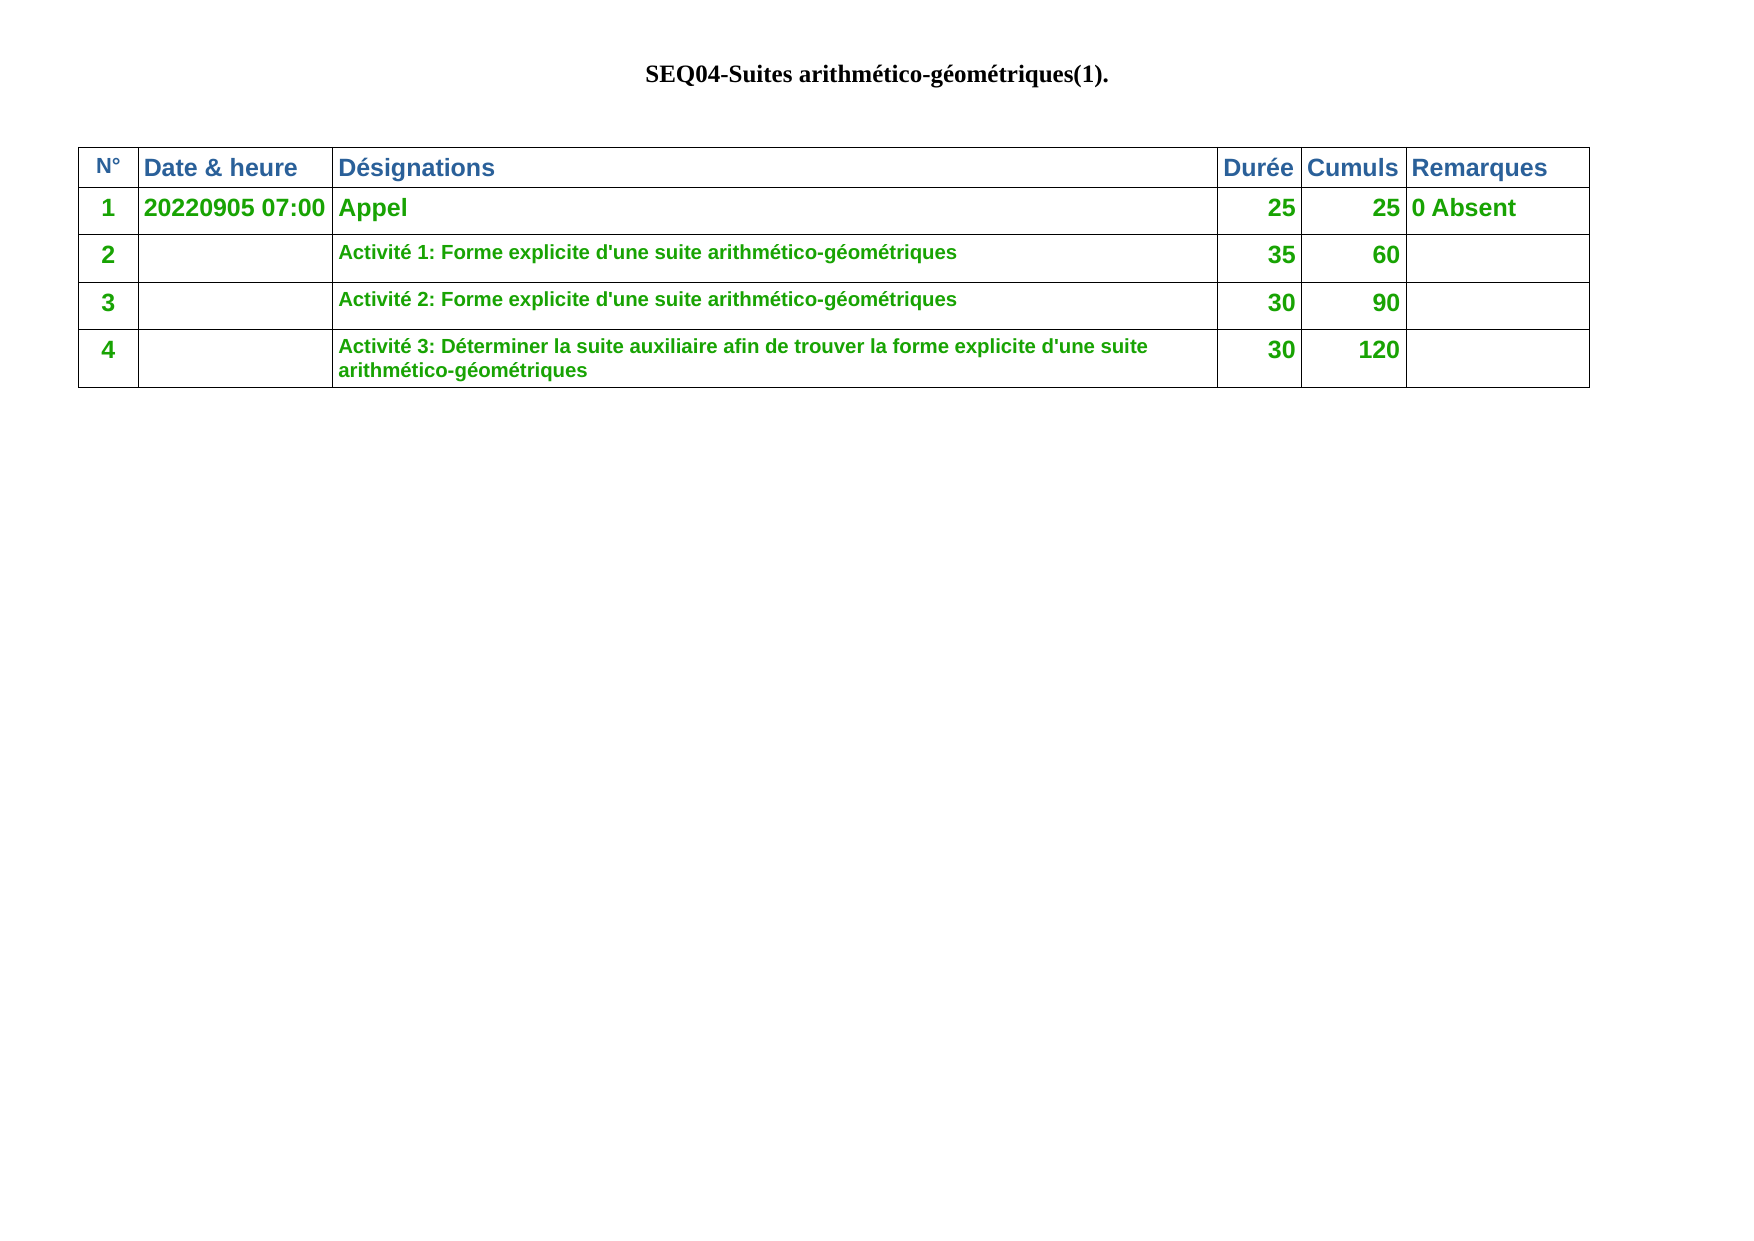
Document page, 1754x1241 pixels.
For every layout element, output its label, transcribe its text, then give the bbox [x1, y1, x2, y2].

table_cell 20220905 07:00 [139, 188, 332, 234]
table_cell 60 [1302, 235, 1406, 282]
table_header Date & heure [139, 148, 332, 187]
table_cell Activité 3: Déterminer la suite auxiliaire afin de trouver la forme explicite d'une suite arithmético-géométriques [333, 330, 1217, 387]
table_cell [139, 330, 332, 387]
table_cell 0 Absent [1407, 188, 1589, 234]
table_cell 30 [1218, 283, 1301, 329]
table_header Désignations [333, 148, 1217, 187]
table_header N° [79, 148, 138, 187]
table_cell Activité 1: Forme explicite d'une suite arithmético-géométriques [333, 235, 1217, 282]
table_cell 120 [1302, 330, 1406, 387]
table_cell [1407, 330, 1589, 387]
table_cell 4 [79, 330, 138, 387]
table_cell [1407, 235, 1589, 282]
table_header Durée [1218, 148, 1301, 187]
table_header Cumuls [1302, 148, 1406, 187]
table_cell [139, 235, 332, 282]
table_cell 3 [79, 283, 138, 329]
table_cell 2 [79, 235, 138, 282]
table_header Remarques [1407, 148, 1589, 187]
table_cell 1 [79, 188, 138, 234]
table_cell Appel [333, 188, 1217, 234]
table_cell [139, 283, 332, 329]
table_cell 30 [1218, 330, 1301, 387]
table_cell [1407, 283, 1589, 329]
table_cell 25 [1218, 188, 1301, 234]
table_cell 35 [1218, 235, 1301, 282]
table_cell Activité 2: Forme explicite d'une suite arithmético-géométriques [333, 283, 1217, 329]
table_cell 90 [1302, 283, 1406, 329]
table_cell 25 [1302, 188, 1406, 234]
